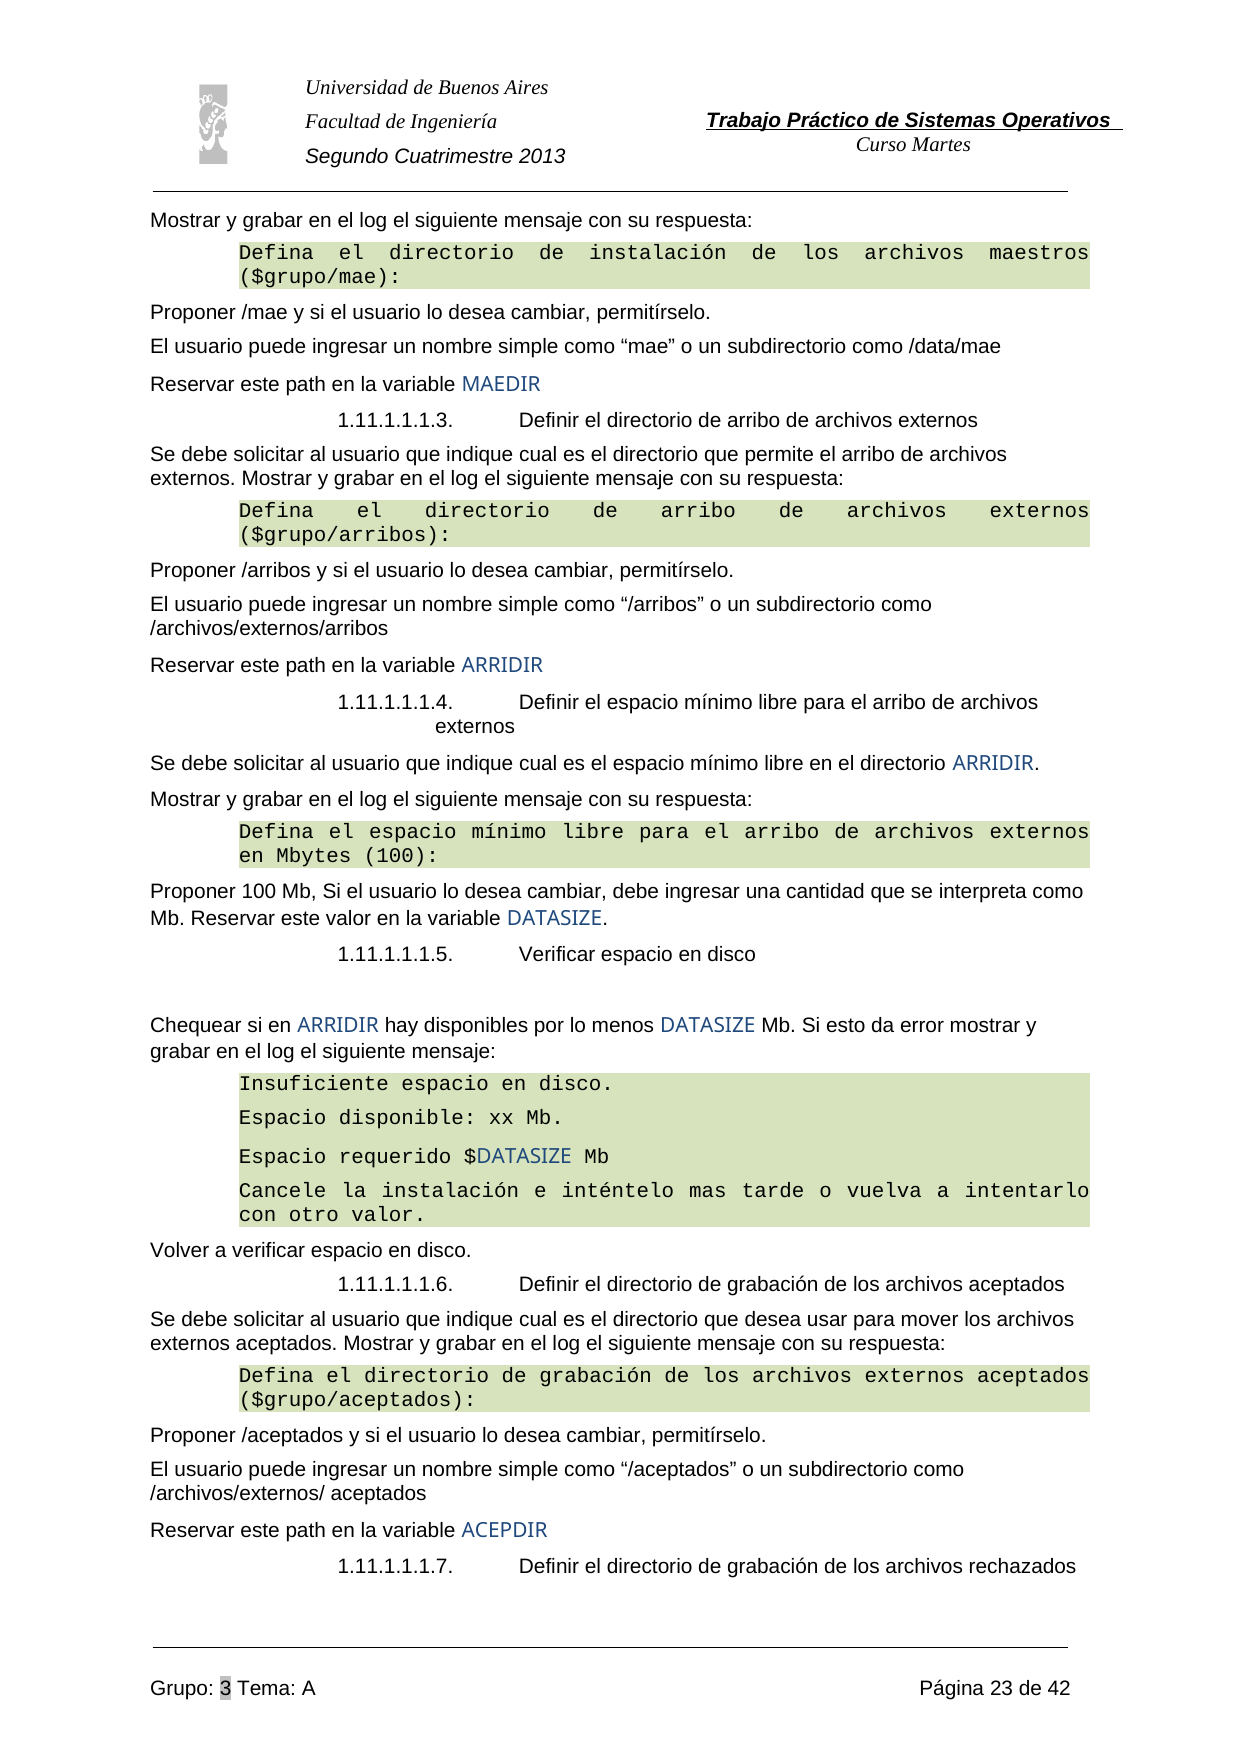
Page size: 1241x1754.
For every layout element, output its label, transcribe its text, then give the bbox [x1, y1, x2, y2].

text Proponer /aceptados y si el usuario lo desea cambiar, permitírselo. [150, 1423, 1090, 1447]
text Proponer 100 Mb, Si el usuario lo desea cambiar, debe ingresar una cantidad que se interpreta como Mb. Reservar este valor en la variable DATASIZE. [150, 879, 1090, 931]
list Definir el espacio mínimo libre para el arribo de archivos externos [337, 689, 1090, 737]
text Reservar este path en la variable ACEPDIR [150, 1515, 1090, 1544]
list Definir el directorio de arribo de archivos externos [337, 407, 1090, 431]
text Se debe solicitar al usuario que indique cual es el directorio que permite el arribo de archivos externos. Mostrar y grabar en el log el siguiente mensaje con su respuesta: [150, 442, 1090, 490]
text Espacio requerido $DATASIZE Mb [239, 1141, 1090, 1170]
text Defina el directorio de instalación de los archivos maestros ($grupo/mae): [239, 242, 1090, 289]
text El usuario puede ingresar un nombre simple como “/arribos” o un subdirectorio como /archivos/externos/arribos [150, 592, 1090, 640]
text El usuario puede ingresar un nombre simple como “/aceptados” o un subdirectorio como /archivos/externos/ aceptados [150, 1457, 1090, 1505]
text Espacio disponible: xx Mb. [239, 1107, 1090, 1131]
text Proponer /mae y si el usuario lo desea cambiar, permitírselo. [150, 300, 1090, 324]
text Se debe solicitar al usuario que indique cual es el directorio que desea usar para mover los archivos externos aceptados. Mostrar y grabar en el log el siguiente mensaje con su respuesta: [150, 1307, 1090, 1354]
list Definir el directorio de grabación de los archivos aceptados [337, 1272, 1090, 1296]
text Reservar este path en la variable MAEDIR [150, 369, 1090, 397]
text Mostrar y grabar en el log el siguiente mensaje con su respuesta: [150, 787, 1090, 811]
text Proponer /arribos y si el usuario lo desea cambiar, permitírselo. [150, 558, 1090, 582]
text Volver a verificar espacio en disco. [150, 1238, 1090, 1262]
text El usuario puede ingresar un nombre simple como “mae” o un subdirectorio como /data/mae [150, 334, 1090, 358]
text Chequear si en ARRIDIR hay disponibles por lo menos DATASIZE Mb. Si esto da error mostrar y grabar en el log el siguiente mensaje: [150, 1010, 1090, 1063]
text Defina el directorio de arribo de archivos externos ($grupo/arribos): [239, 500, 1090, 547]
picture [198, 82, 231, 166]
list Definir el directorio de grabación de los archivos rechazados [337, 1554, 1090, 1578]
text Cancele la instalación e inténtelo mas tarde o vuelva a intentarlo con otro valor. [239, 1180, 1090, 1227]
text Defina el espacio mínimo libre para el arribo de archivos externos en Mbytes (100): [239, 821, 1090, 868]
text Reservar este path en la variable ARRIDIR [150, 651, 1090, 679]
text Se debe solicitar al usuario que indique cual es el espacio mínimo libre en el directorio ARRIDIR. [150, 748, 1090, 776]
text Mostrar y grabar en el log el siguiente mensaje con su respuesta: [150, 208, 1090, 232]
text Insuficiente espacio en disco. [239, 1073, 1090, 1097]
text Defina el directorio de grabación de los archivos externos aceptados ($grupo/aceptados): [239, 1365, 1090, 1412]
list Verificar espacio en disco [337, 942, 1090, 966]
